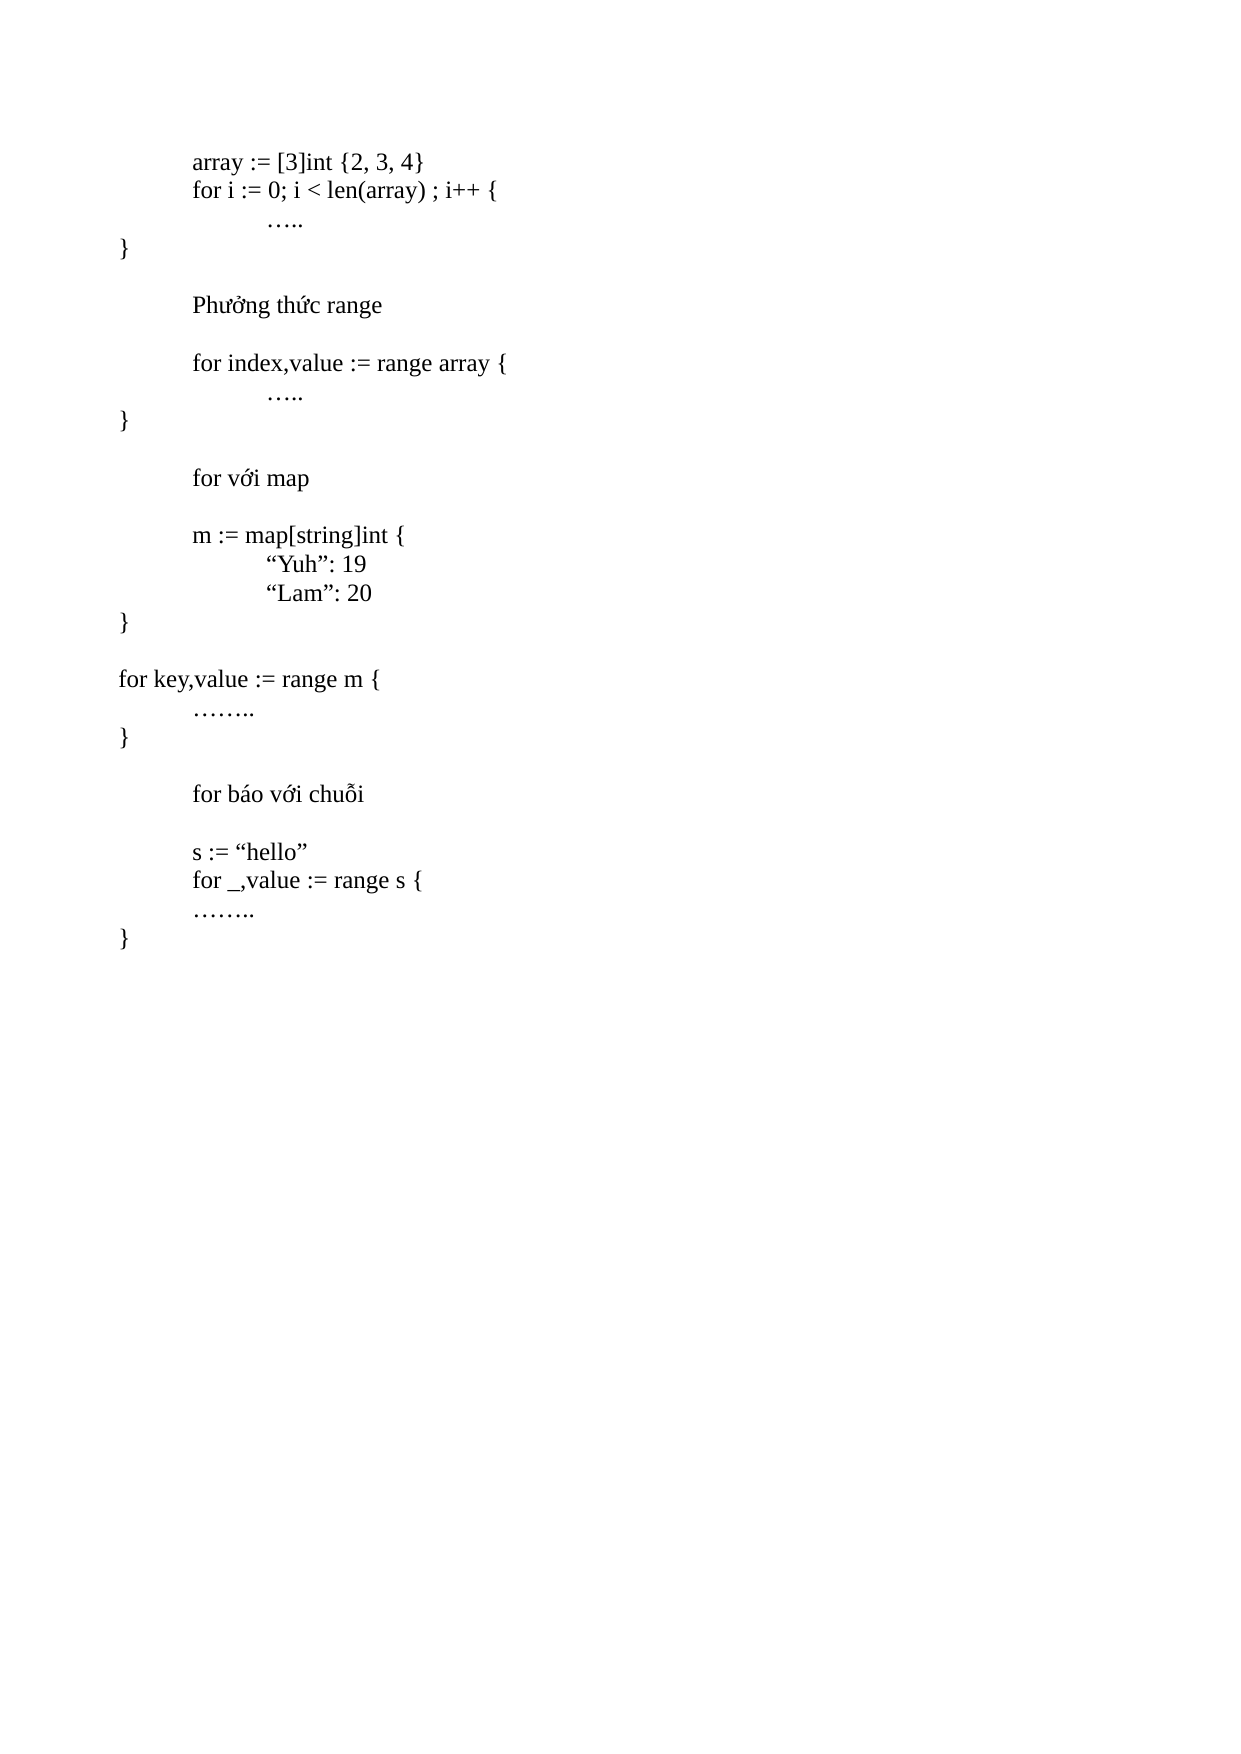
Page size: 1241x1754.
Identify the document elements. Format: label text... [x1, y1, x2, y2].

text for _,value := range s { [118, 866, 1122, 894]
text } [118, 923, 1122, 952]
text ….. [118, 204, 1122, 233]
text for với map [118, 463, 1122, 492]
text for index,value := range array { [118, 348, 1122, 377]
text array := [3]int {2, 3, 4} [118, 147, 1122, 176]
text } [118, 722, 1122, 751]
text for báo với chuỗi [118, 779, 1122, 808]
text m := map[string]int { [118, 521, 1122, 549]
text “Yuh”: 19 [118, 549, 1122, 578]
text s := “hello” [118, 837, 1122, 866]
text } [118, 406, 1122, 434]
text “Lam”: 20 [118, 578, 1122, 607]
text for i := 0; i < len(array) ; i++ { [118, 176, 1122, 204]
text for key,value := range m { [118, 664, 1122, 693]
text Phưởng thức range [118, 291, 1122, 319]
text } [118, 607, 1122, 636]
text ….. [118, 377, 1122, 406]
text …….. [118, 693, 1122, 722]
text } [118, 233, 1122, 262]
text …….. [118, 894, 1122, 923]
